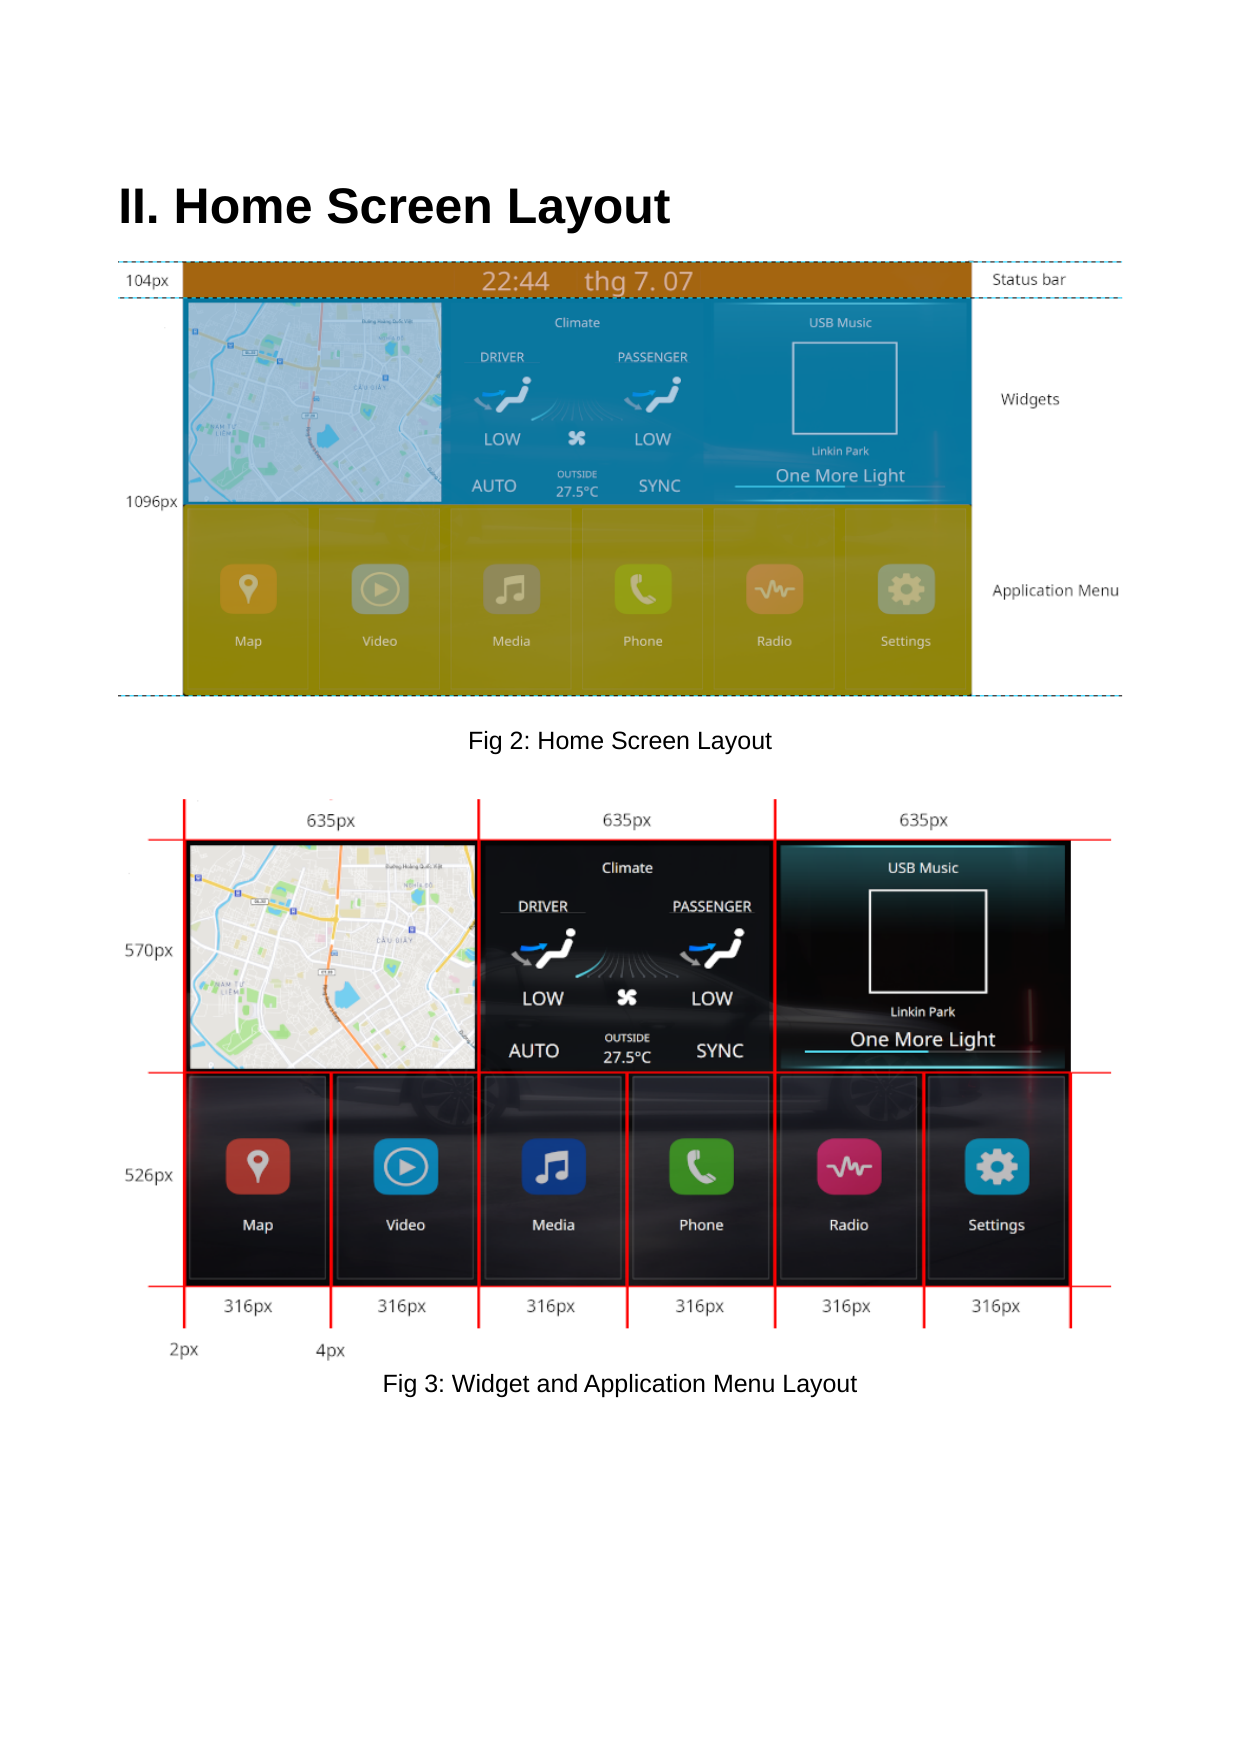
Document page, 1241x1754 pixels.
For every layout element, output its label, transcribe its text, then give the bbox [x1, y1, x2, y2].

subtitle II. Home Screen Layout [118, 176, 1122, 234]
picture [118, 775, 1123, 1363]
text Fig 2: Home Screen Layout [118, 721, 1122, 755]
picture [118, 246, 1123, 721]
text Fig 3: Widget and Application Menu Layout [118, 1363, 1122, 1397]
